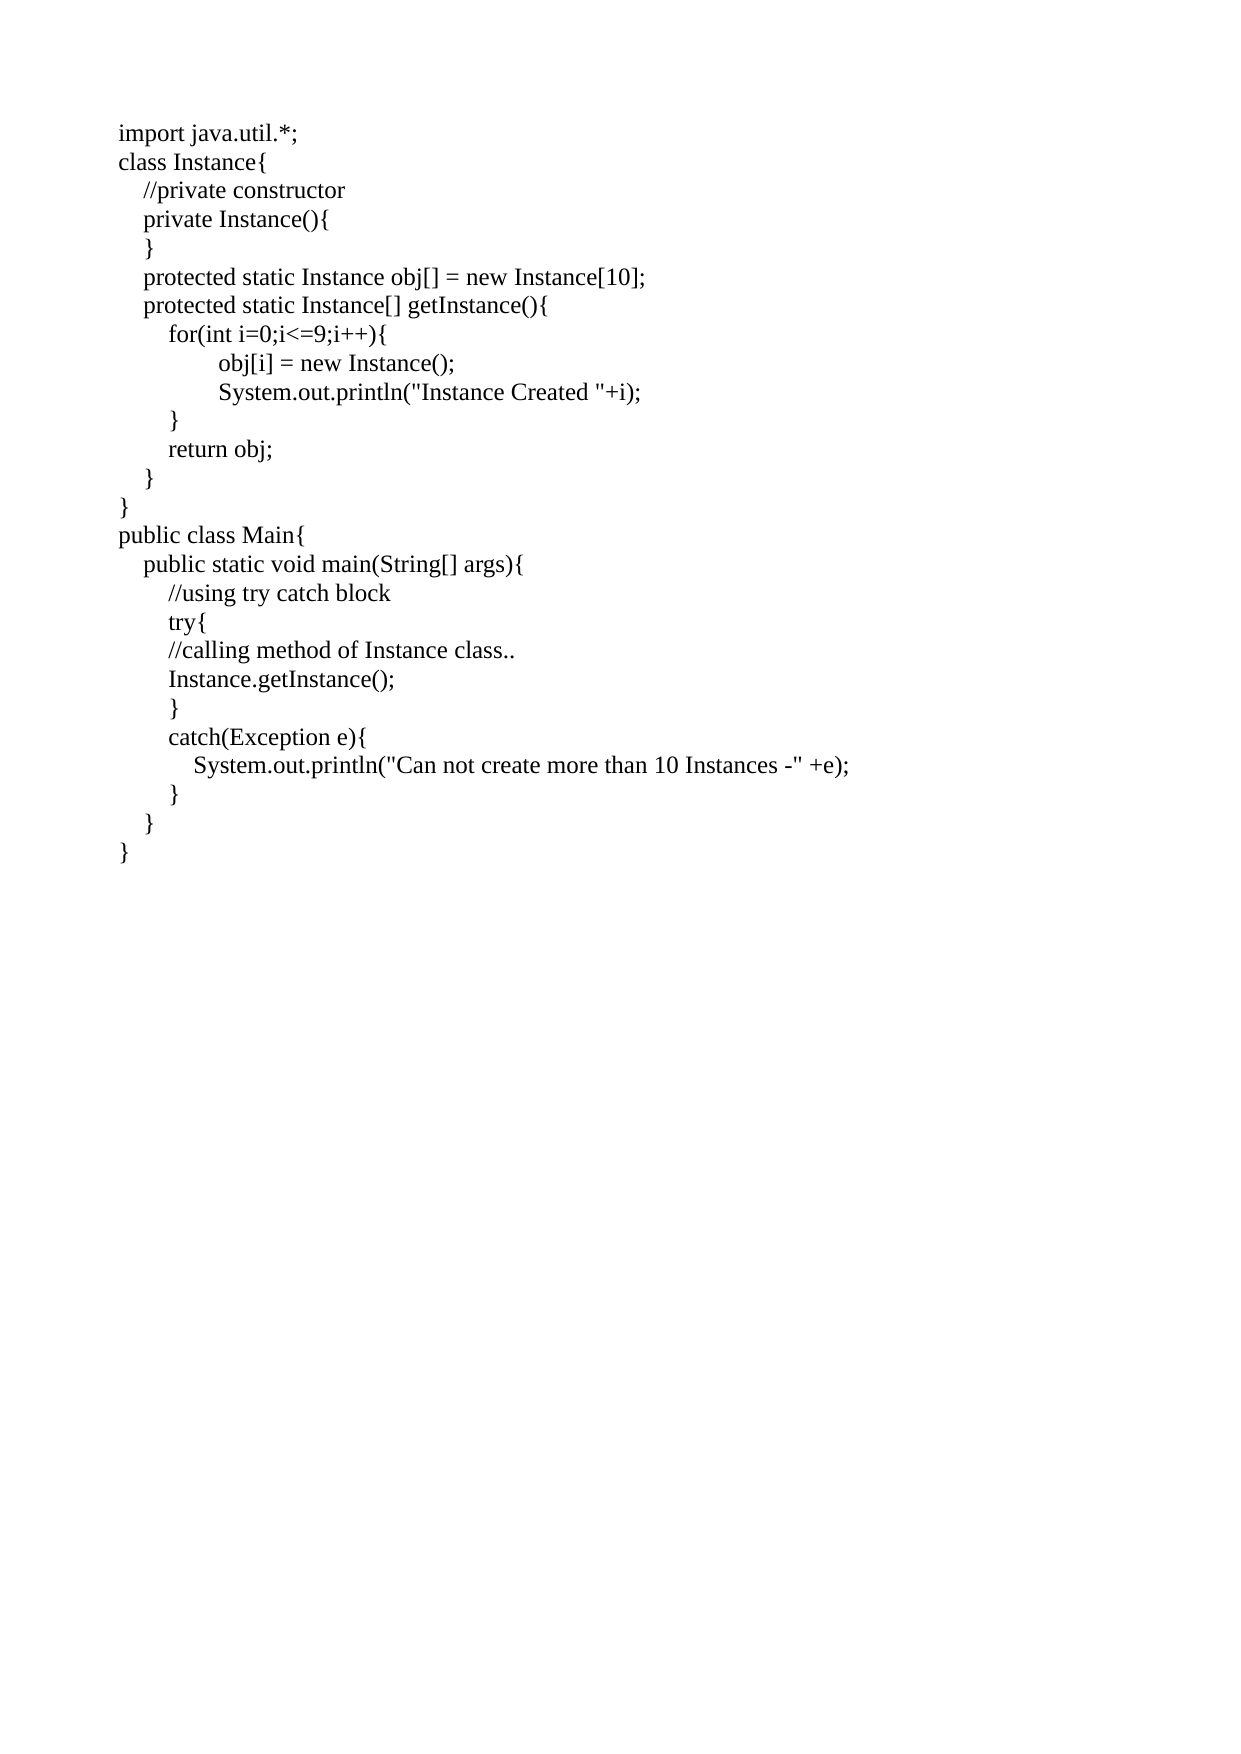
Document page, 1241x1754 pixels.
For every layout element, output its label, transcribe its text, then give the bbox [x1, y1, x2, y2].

text } [118, 693, 1122, 722]
text for(int i=0;i<=9;i++){ [118, 319, 1122, 348]
text return obj; [118, 434, 1122, 463]
text Instance.getInstance(); [118, 664, 1122, 693]
text System.out.println("Can not create more than 10 Instances -" +e); [118, 751, 1122, 779]
text protected static Instance obj[] = new Instance[10]; [118, 262, 1122, 291]
text public static void main(String[] args){ [118, 549, 1122, 578]
text catch(Exception e){ [118, 722, 1122, 751]
text } [118, 406, 1122, 434]
text //using try catch block [118, 578, 1122, 607]
text obj[i] = new Instance(); [118, 348, 1122, 377]
text } [118, 808, 1122, 837]
text private Instance(){ [118, 204, 1122, 233]
text } [118, 463, 1122, 492]
text } [118, 779, 1122, 808]
text //private constructor [118, 176, 1122, 204]
text } [118, 233, 1122, 262]
text class Instance{ [118, 147, 1122, 176]
text import java.util.*; [118, 118, 1122, 147]
text System.out.println("Instance Created "+i); [118, 377, 1122, 406]
text try{ [118, 607, 1122, 636]
text public class Main{ [118, 521, 1122, 549]
text } [118, 492, 1122, 521]
text //calling method of Instance class.. [118, 636, 1122, 664]
text protected static Instance[] getInstance(){ [118, 291, 1122, 319]
text } [118, 837, 1122, 866]
